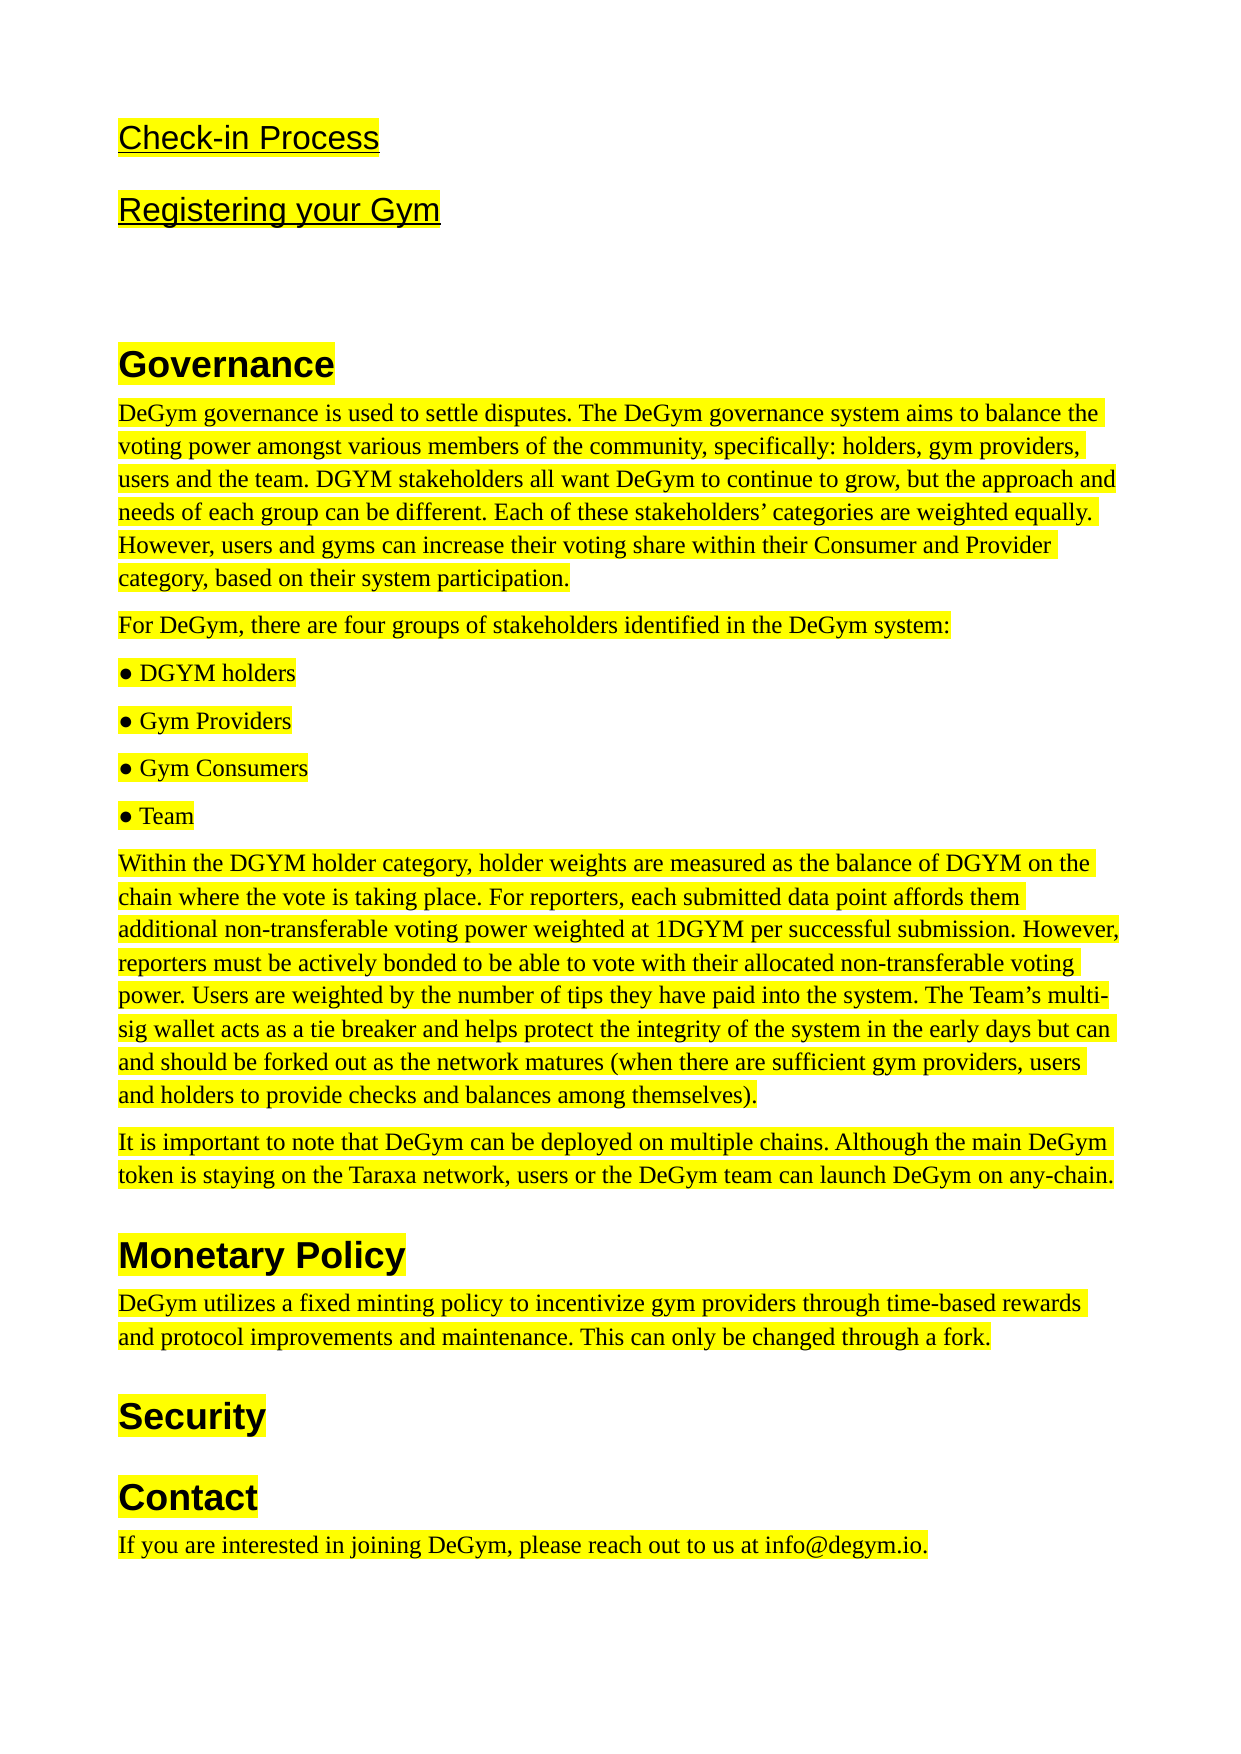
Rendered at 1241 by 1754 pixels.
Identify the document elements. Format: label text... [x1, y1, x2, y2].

subtitle Registering your Gym [118, 190, 1122, 228]
text Within the DGYM holder category, holder weights are measured as the balance of DGYM on the chain where the vote is taking place. For reporters, each submitted data point affords them additional non-transferable voting power weighted at 1DGYM per successful submission. However, reporters must be actively bonded to be able to vote with their allocated non-transferable voting power. Users are weighted by the number of tips they have paid into the system. The Team’s multi-sig wallet acts as a tie breaker and helps protect the integrity of the system in the early days but can and should be forked out as the network matures (when there are sufficient gym providers, users and holders to provide checks and balances among themselves). [118, 848, 1122, 1108]
text ● DGYM holders [118, 658, 1122, 687]
text It is important to note that DeGym can be deployed on multiple chains. Although the main DeGym token is staying on the Taraxa network, users or the DeGym team can launch DeGym on any-chain. [118, 1127, 1122, 1189]
text If you are interested in joining DeGym, please reach out to us at info@degym.io. [118, 1530, 1122, 1559]
text For DeGym, there are four groups of stakeholders identified in the DeGym system: [118, 611, 1122, 639]
text ● Gym Consumers [118, 753, 1122, 782]
subtitle Governance [118, 342, 1122, 385]
text DeGym governance is used to settle disputes. The DeGym governance system aims to balance the voting power amongst various members of the community, specifically: holders, gym providers, users and the team. DGYM stakeholders all want DeGym to continue to grow, but the approach and needs of each group can be different. Each of these stakeholders’ categories are weighted equally. However, users and gyms can increase their voting share within their Consumer and Provider category, based on their system participation. [118, 398, 1122, 592]
text ● Team [118, 801, 1122, 830]
subtitle Contact [118, 1475, 1122, 1518]
text ● Gym Providers [118, 706, 1122, 734]
text DeGym utilizes a fixed minting policy to incentivize gym providers through time-based rewards and protocol improvements and maintenance. This can only be changed through a fork. [118, 1288, 1122, 1350]
subtitle Check-in Process [118, 118, 1122, 157]
subtitle Monetary Policy [118, 1233, 1122, 1276]
subtitle Security [118, 1394, 1122, 1437]
